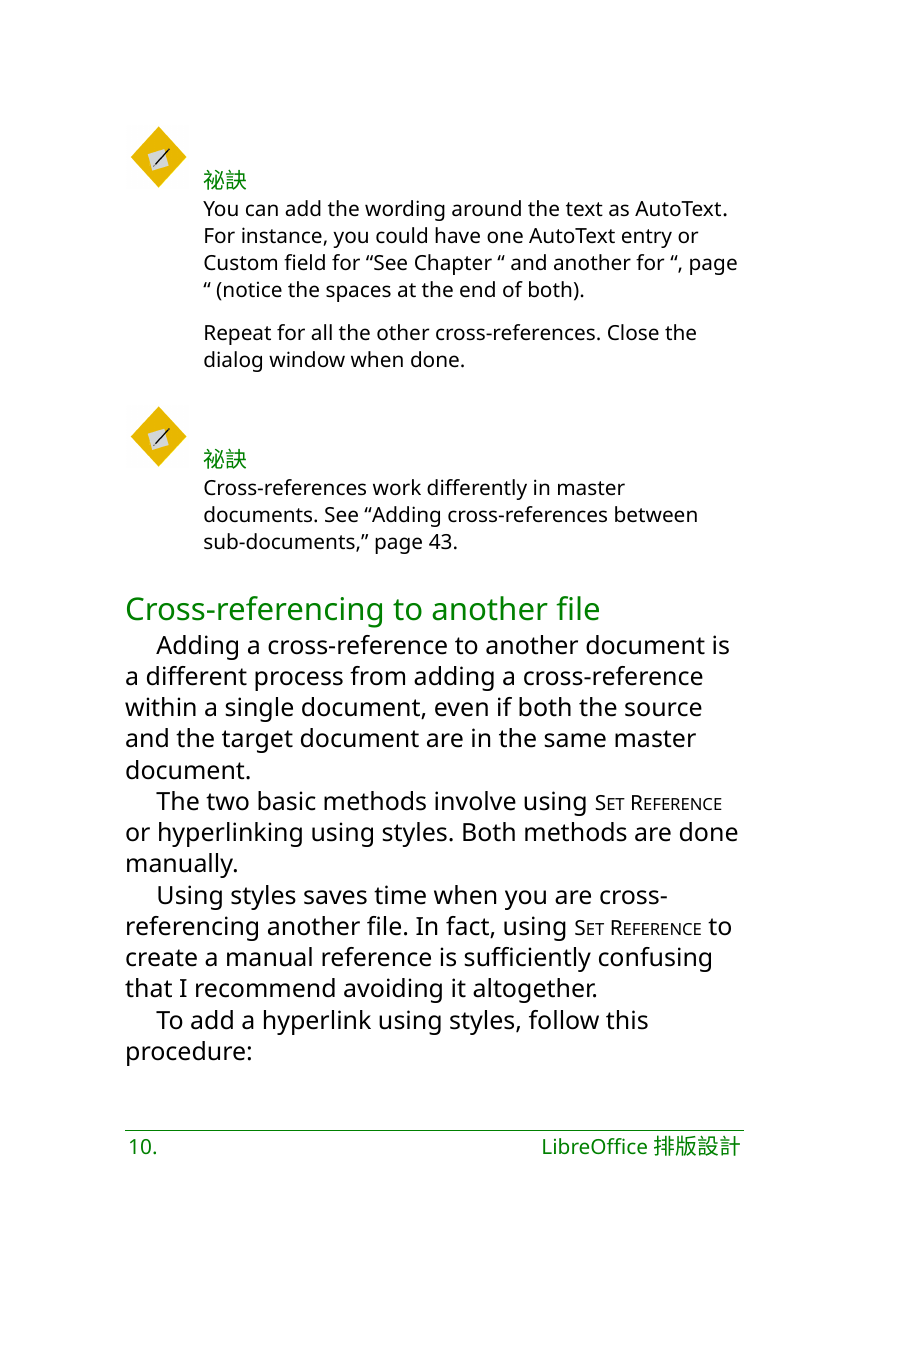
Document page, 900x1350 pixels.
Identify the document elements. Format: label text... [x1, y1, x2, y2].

list 祕訣 [125, 404, 744, 474]
text Using styles saves time when you are cross-referencing another file. In fact, using Set Reference to create a manual reference is sufficiently confusing that I recommend avoiding it altogether. [125, 879, 744, 1004]
text Repeat for all the other cross-references. Close the dialog window when done. [203, 319, 744, 373]
text You can add the wording around the text as AutoText. For instance, you could have one AutoText entry or Custom field for “See Chapter “ and another for “, page “ (notice the spaces at the end of both). [203, 195, 744, 303]
text Adding a cross-reference to another document is a different process from adding a cross-reference within a single document, even if both the source and the target document are in the same master document. [125, 629, 744, 785]
text The two basic methods involve using Set Reference or hyperlinking using styles. Both methods are done manually. [125, 785, 744, 879]
text To add a hyperlink using styles, follow this procedure: [125, 1004, 744, 1067]
picture [126, 405, 189, 468]
picture [126, 125, 189, 189]
list 祕訣 [125, 125, 744, 195]
subtitle Cross-referencing to another file [125, 586, 744, 629]
text Cross-references work differently in master documents. See “Adding cross-references between sub-documents,” page 36. [203, 474, 744, 555]
